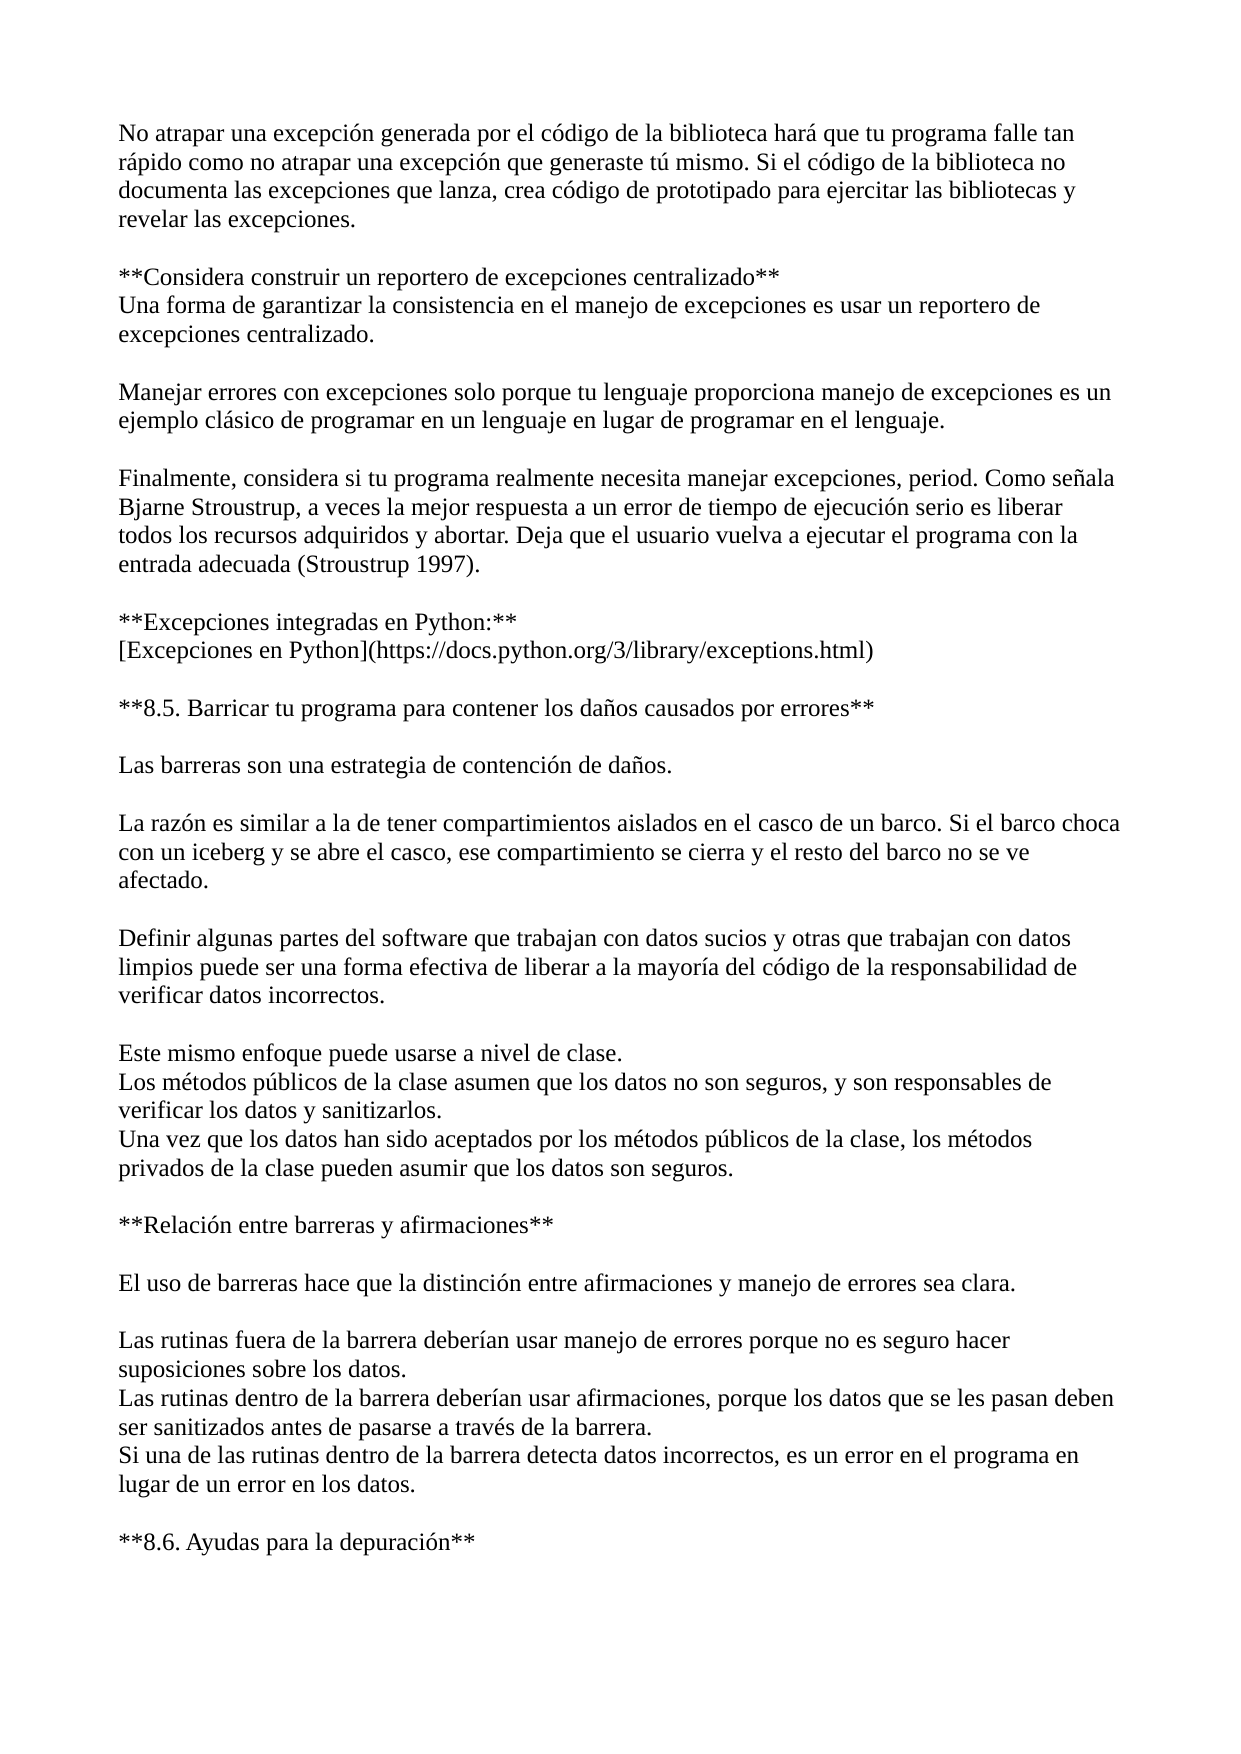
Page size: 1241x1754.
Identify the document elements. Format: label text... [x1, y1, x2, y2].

text **8.5. Barricar tu programa para contener los daños causados por errores** [118, 693, 1122, 722]
text **Considera construir un reportero de excepciones centralizado** [118, 262, 1122, 291]
text El uso de barreras hace que la distinción entre afirmaciones y manejo de errores sea clara. [118, 1268, 1122, 1297]
text Este mismo enfoque puede usarse a nivel de clase. [118, 1038, 1122, 1067]
text Las rutinas dentro de la barrera deberían usar afirmaciones, porque los datos que se les pasan deben ser sanitizados antes de pasarse a través de la barrera. [118, 1383, 1122, 1441]
text Los métodos públicos de la clase asumen que los datos no son seguros, y son responsables de verificar los datos y sanitizarlos. [118, 1067, 1122, 1124]
text Finalmente, considera si tu programa realmente necesita manejar excepciones, period. Como señala Bjarne Stroustrup, a veces la mejor respuesta a un error de tiempo de ejecución serio es liberar todos los recursos adquiridos y abortar. Deja que el usuario vuelva a ejecutar el programa con la entrada adecuada (Stroustrup 1997). [118, 463, 1122, 578]
text La razón es similar a la de tener compartimientos aislados en el casco de un barco. Si el barco choca con un iceberg y se abre el casco, ese compartimiento se cierra y el resto del barco no se ve afectado. [118, 808, 1122, 894]
text Manejar errores con excepciones solo porque tu lenguaje proporciona manejo de excepciones es un ejemplo clásico de programar en un lenguaje en lugar de programar en el lenguaje. [118, 377, 1122, 434]
text Definir algunas partes del software que trabajan con datos sucios y otras que trabajan con datos limpios puede ser una forma efectiva de liberar a la mayoría del código de la responsabilidad de verificar datos incorrectos. [118, 923, 1122, 1009]
text [Excepciones en Python](https://docs.python.org/3/library/exceptions.html) [118, 636, 1122, 664]
text Las barreras son una estrategia de contención de daños. [118, 751, 1122, 779]
text Una forma de garantizar la consistencia en el manejo de excepciones es usar un reportero de excepciones centralizado. [118, 291, 1122, 348]
text **Excepciones integradas en Python:** [118, 607, 1122, 636]
text No atrapar una excepción generada por el código de la biblioteca hará que tu programa falle tan rápido como no atrapar una excepción que generaste tú mismo. Si el código de la biblioteca no documenta las excepciones que lanza, crea código de prototipado para ejercitar las bibliotecas y revelar las excepciones. [118, 118, 1122, 233]
text Las rutinas fuera de la barrera deberían usar manejo de errores porque no es seguro hacer suposiciones sobre los datos. [118, 1326, 1122, 1383]
text **8.6. Ayudas para la depuración** [118, 1527, 1122, 1556]
text Una vez que los datos han sido aceptados por los métodos públicos de la clase, los métodos privados de la clase pueden asumir que los datos son seguros. [118, 1124, 1122, 1182]
text **Relación entre barreras y afirmaciones** [118, 1211, 1122, 1239]
text Si una de las rutinas dentro de la barrera detecta datos incorrectos, es un error en el programa en lugar de un error en los datos. [118, 1441, 1122, 1498]
